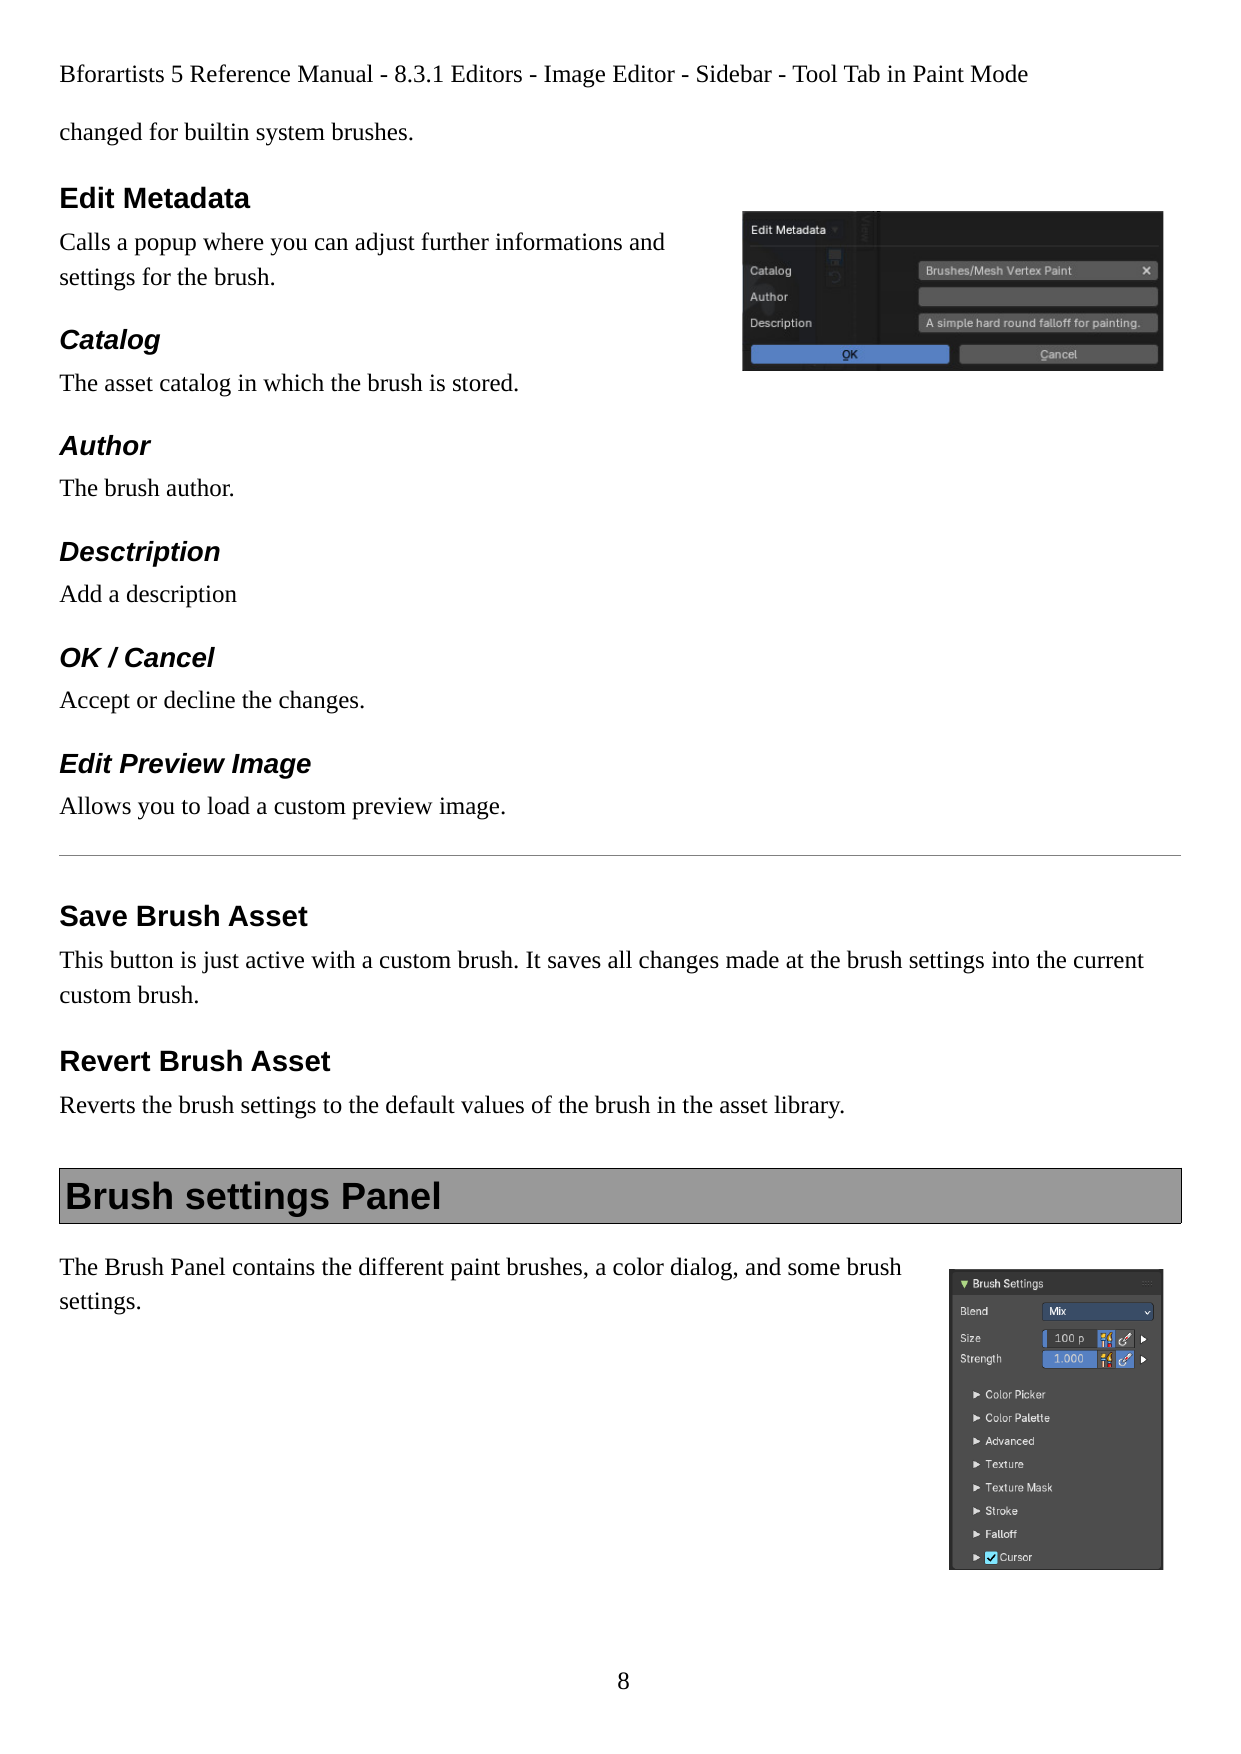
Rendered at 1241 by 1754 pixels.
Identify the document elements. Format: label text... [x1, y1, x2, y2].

text Calls a popup where you can adjust further informations and settings for the brush. [59, 227, 742, 290]
subtitle Catalog [59, 323, 742, 355]
subtitle Save Brush Asset [59, 899, 1181, 933]
subtitle Revert Brush Asset [59, 1043, 1181, 1077]
text changed for builtin system brushes. [59, 117, 1181, 146]
subtitle Edit Metadata [59, 181, 1181, 215]
text Accept or decline the changes. [59, 685, 1181, 714]
text The Brush Panel contains the different paint brushes, a color dialog, and some brush settings. [59, 1252, 1181, 1315]
subtitle Author [59, 429, 1181, 461]
text The asset catalog in which the brush is stored. [59, 368, 1181, 396]
text This button is just active with a custom brush. It saves all changes made at the brush settings into the current custom brush. [59, 945, 1181, 1009]
subtitle Desctription [59, 535, 1181, 567]
subtitle [1164, 323, 1181, 355]
text The brush author. [59, 473, 1181, 502]
text Add a description [59, 579, 1181, 608]
subtitle Edit Preview Image [59, 747, 1181, 779]
picture [949, 1269, 1164, 1570]
text Reverts the brush settings to the default values of the brush in the asset library. [59, 1090, 1181, 1118]
table_header Brush settings Panel [60, 1169, 1181, 1223]
subtitle OK / Cancel [59, 641, 1181, 673]
picture [742, 211, 1164, 371]
text Allows you to load a custom preview image. [59, 791, 1181, 820]
